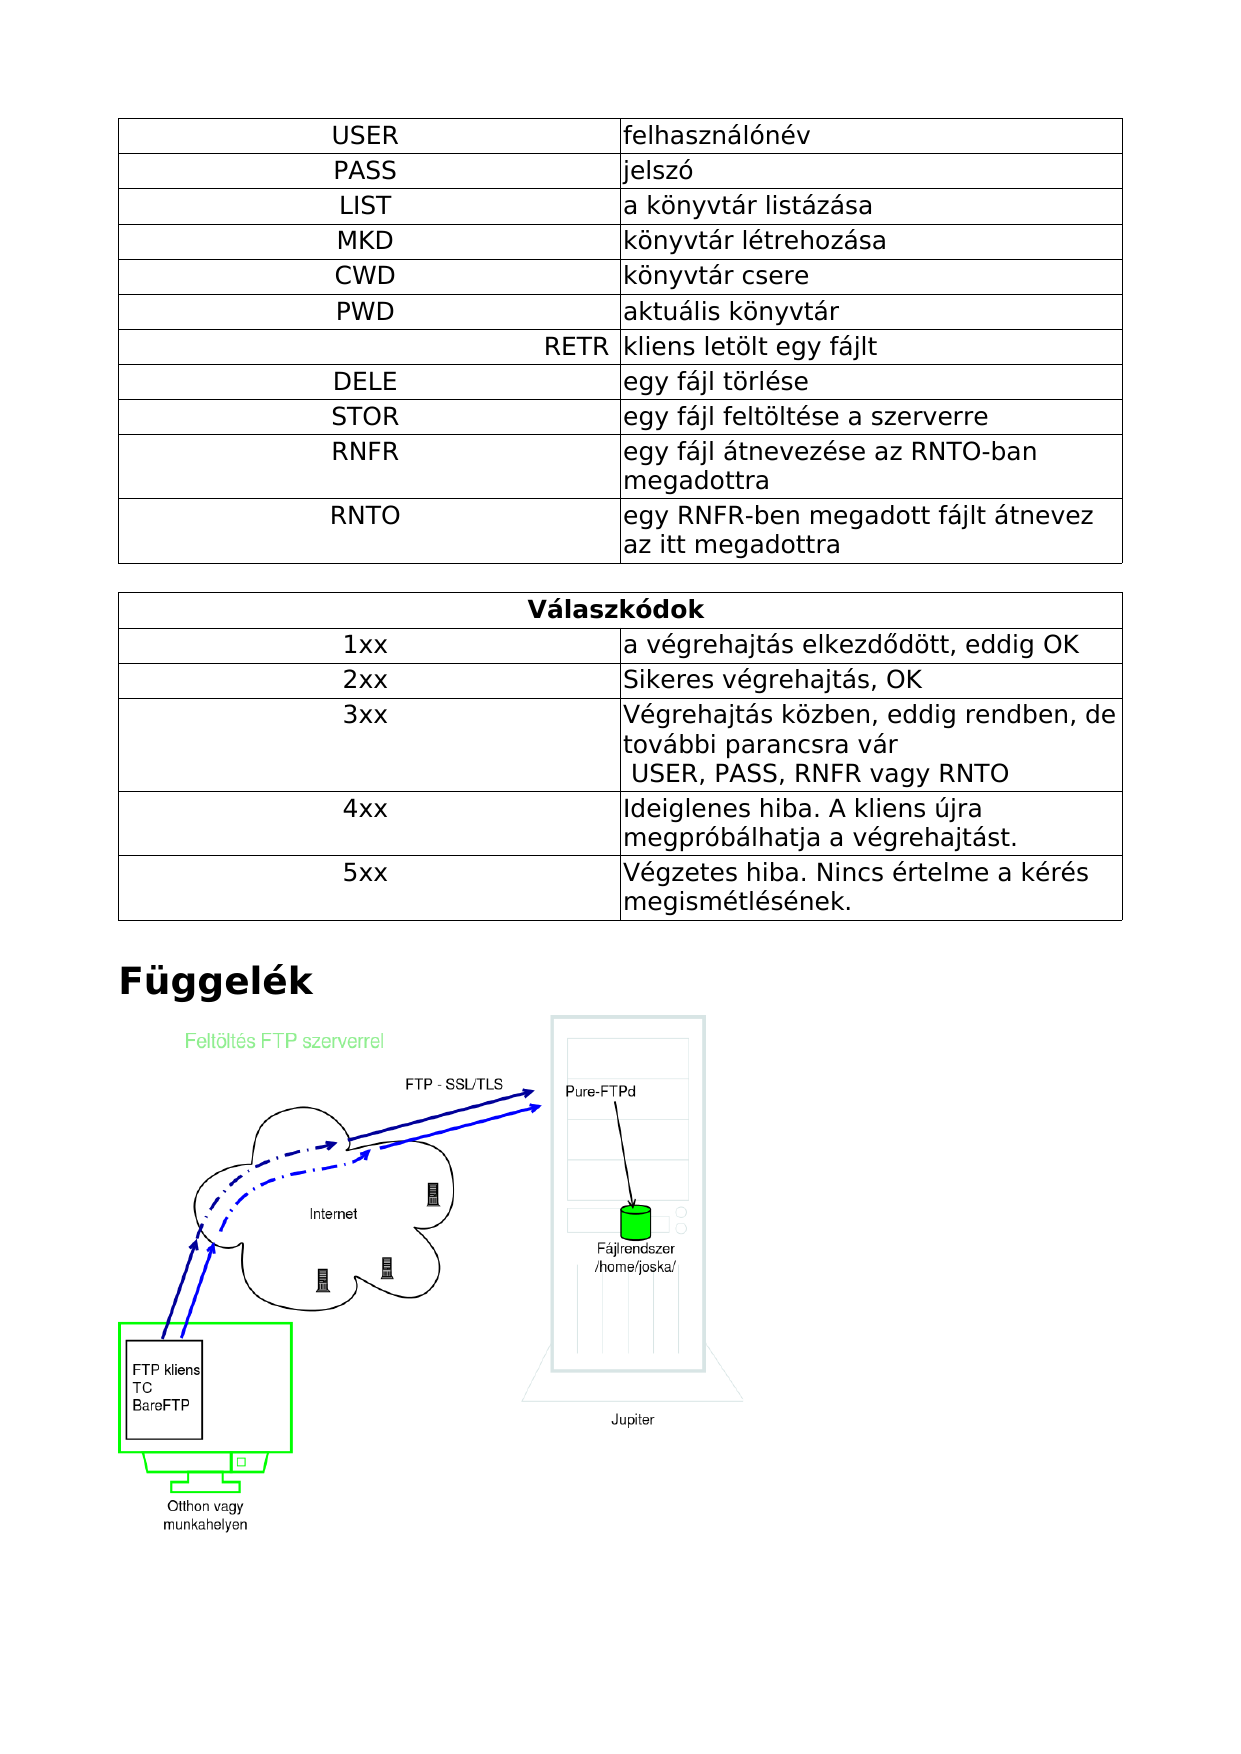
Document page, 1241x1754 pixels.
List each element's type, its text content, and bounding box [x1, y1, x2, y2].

table_cell STOR [119, 400, 620, 434]
table_cell MKD [119, 225, 620, 258]
table_cell könyvtár létrehozása [621, 225, 1122, 258]
table_cell Végrehajtás közben, eddig rendben, de további parancsra vár USER, PASS, RNFR vagy RNTO [621, 699, 1122, 791]
table_cell jelszó [621, 154, 1122, 188]
table_cell CWD [119, 260, 620, 294]
table_cell LIST [119, 189, 620, 223]
table_cell 3xx [119, 699, 620, 791]
table_cell aktuális könyvtár [621, 295, 1122, 329]
table_cell 4xx [119, 792, 620, 855]
table_cell 1xx [119, 629, 620, 662]
table_cell PWD [119, 295, 620, 329]
table_header Válaszkódok [119, 593, 1122, 627]
table_cell könyvtár csere [621, 260, 1122, 294]
table_cell 2xx [119, 664, 620, 698]
table_cell kliens letölt egy fájlt [621, 330, 1122, 364]
table_cell Sikeres végrehajtás, OK [621, 664, 1122, 698]
table_cell DELE [119, 365, 620, 399]
table_cell PASS [119, 154, 620, 188]
table_cell 5xx [119, 856, 620, 919]
table_cell Ideiglenes hiba. A kliens újra megpróbálhatja a végrehajtást. [621, 792, 1122, 855]
table_cell RNFR [119, 435, 620, 498]
picture [118, 1015, 744, 1533]
table_cell egy fájl törlése [621, 365, 1122, 399]
table_cell USER [119, 119, 620, 153]
table_cell egy RNFR-ben megadott fájlt átnevez az itt megadottra [621, 499, 1122, 563]
table_cell a könyvtár listázása [621, 189, 1122, 223]
table_cell felhasználónév [621, 119, 1122, 153]
table_cell RNTO [119, 499, 620, 563]
table_cell RETR [119, 330, 620, 364]
table_cell egy fájl átnevezése az RNTO-ban megadottra [621, 435, 1122, 498]
table_cell egy fájl feltöltése a szerverre [621, 400, 1122, 434]
table_cell Végzetes hiba. Nincs értelme a kérés megismétlésének. [621, 856, 1122, 919]
subtitle Függelék [118, 959, 1122, 1003]
table_cell a végrehajtás elkezdődött, eddig OK [621, 629, 1122, 662]
